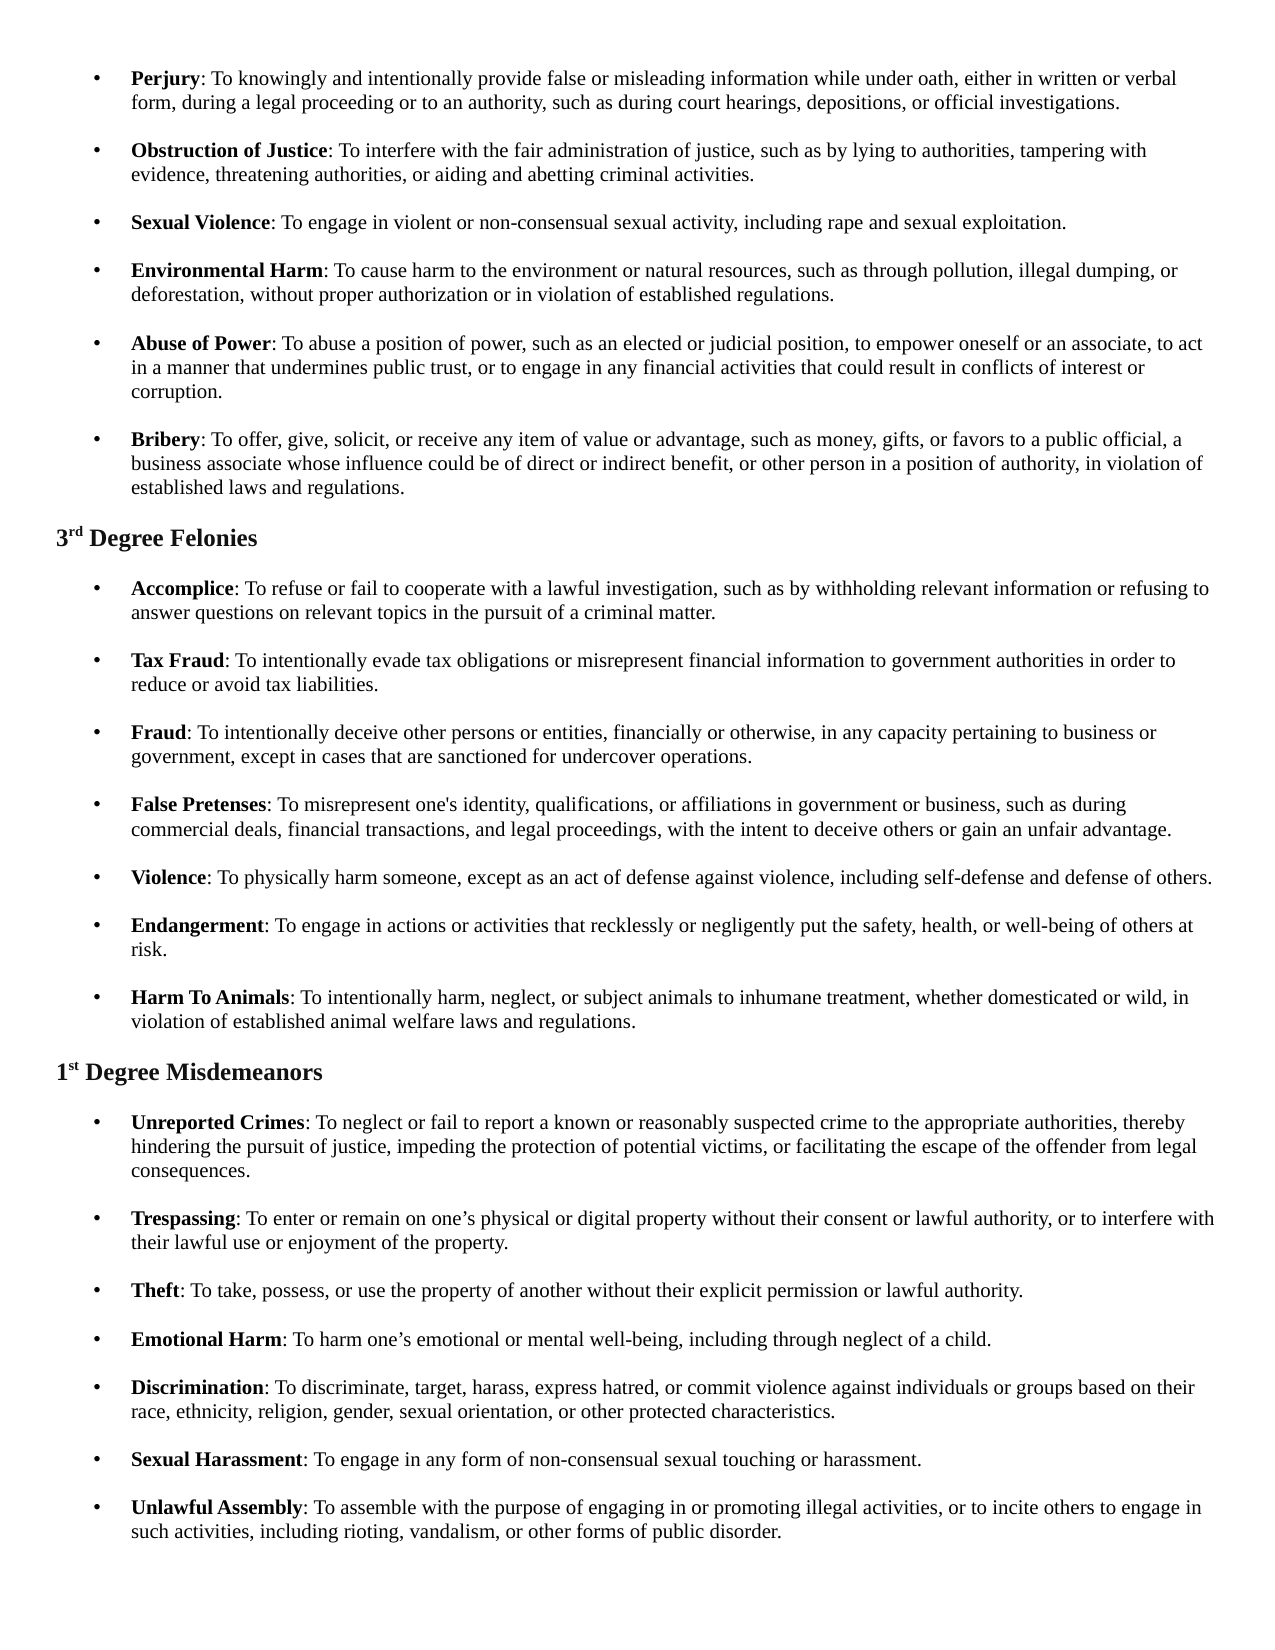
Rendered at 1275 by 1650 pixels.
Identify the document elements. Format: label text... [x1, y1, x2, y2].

list Fraud: To intentionally deceive other persons or entities, financially or otherwise, in any capacity pertaining to business or government, except in cases that are sanctioned for undercover operations. [93, 720, 1215, 768]
list Unlawful Assembly: To assemble with the purpose of engaging in or promoting illegal activities, or to incite others to engage in such activities, including rioting, vandalism, or other forms of public disorder. [93, 1495, 1215, 1543]
list Trespassing: To enter or remain on one’s physical or digital property without their consent or lawful authority, or to interfere with their lawful use or enjoyment of the property. [93, 1206, 1215, 1254]
list Obstruction of Justice: To interfere with the fair administration of justice, such as by lying to authorities, tampering with evidence, threatening authorities, or aiding and abetting criminal activities. [93, 138, 1215, 186]
list Sexual Violence: To engage in violent or non-consensual sexual activity, including rape and sexual exploitation. [93, 210, 1215, 234]
list Unreported Crimes: To neglect or fail to report a known or reasonably suspected crime to the appropriate authorities, thereby hindering the pursuit of justice, impeding the protection of potential victims, or facilitating the escape of the offender from legal consequences. [93, 1110, 1215, 1182]
list Discrimination: To discriminate, target, harass, express hatred, or commit violence against individuals or groups based on their race, ethnicity, religion, gender, sexual orientation, or other protected characteristics. [93, 1374, 1215, 1423]
list Abuse of Power: To abuse a position of power, such as an elected or judicial position, to empower oneself or an associate, to act in a manner that undermines public trust, or to engage in any financial activities that could result in conflicts of interest or corruption. [93, 331, 1215, 403]
list Bribery: To offer, give, solicit, or receive any item of value or advantage, such as money, gifts, or favors to a public official, a business associate whose influence could be of direct or indirect benefit, or other person in a position of authority, in violation of established laws and regulations. [93, 427, 1215, 499]
list False Pretenses: To misrepresent one's identity, qualifications, or affiliations in government or business, such as during commercial deals, financial transactions, and legal proceedings, with the intent to deceive others or gain an unfair advantage. [93, 792, 1215, 841]
subtitle 1st Degree Misdemeanors [56, 1057, 1215, 1086]
list Tax Fraud: To intentionally evade tax obligations or misrepresent financial information to government authorities in order to reduce or avoid tax liabilities. [93, 648, 1215, 696]
subtitle 3rd Degree Felonies [56, 523, 1215, 552]
list Perjury: To knowingly and intentionally provide false or misleading information while under oath, either in written or verbal form, during a legal proceeding or to an authority, such as during court hearings, depositions, or official investigations. [93, 66, 1215, 114]
list Accomplice: To refuse or fail to cooperate with a lawful investigation, such as by withholding relevant information or refusing to answer questions on relevant topics in the pursuit of a criminal matter. [93, 576, 1215, 624]
list Emotional Harm: To harm one’s emotional or mental well-being, including through neglect of a child. [93, 1326, 1215, 1351]
list Environmental Harm: To cause harm to the environment or natural resources, such as through pollution, illegal dumping, or deforestation, without proper authorization or in violation of established regulations. [93, 258, 1215, 306]
list Theft: To take, possess, or use the property of another without their explicit permission or lawful authority. [93, 1278, 1215, 1302]
list Harm To Animals: To intentionally harm, neglect, or subject animals to inhumane treatment, whether domesticated or wild, in violation of established animal welfare laws and regulations. [93, 985, 1215, 1033]
list Endangerment: To engage in actions or activities that recklessly or negligently put the safety, health, or well-being of others at risk. [93, 913, 1215, 961]
list Violence: To physically harm someone, except as an act of defense against violence, including self-defense and defense of others. [93, 864, 1215, 889]
list Sexual Harassment: To engage in any form of non-consensual sexual touching or harassment. [93, 1447, 1215, 1471]
